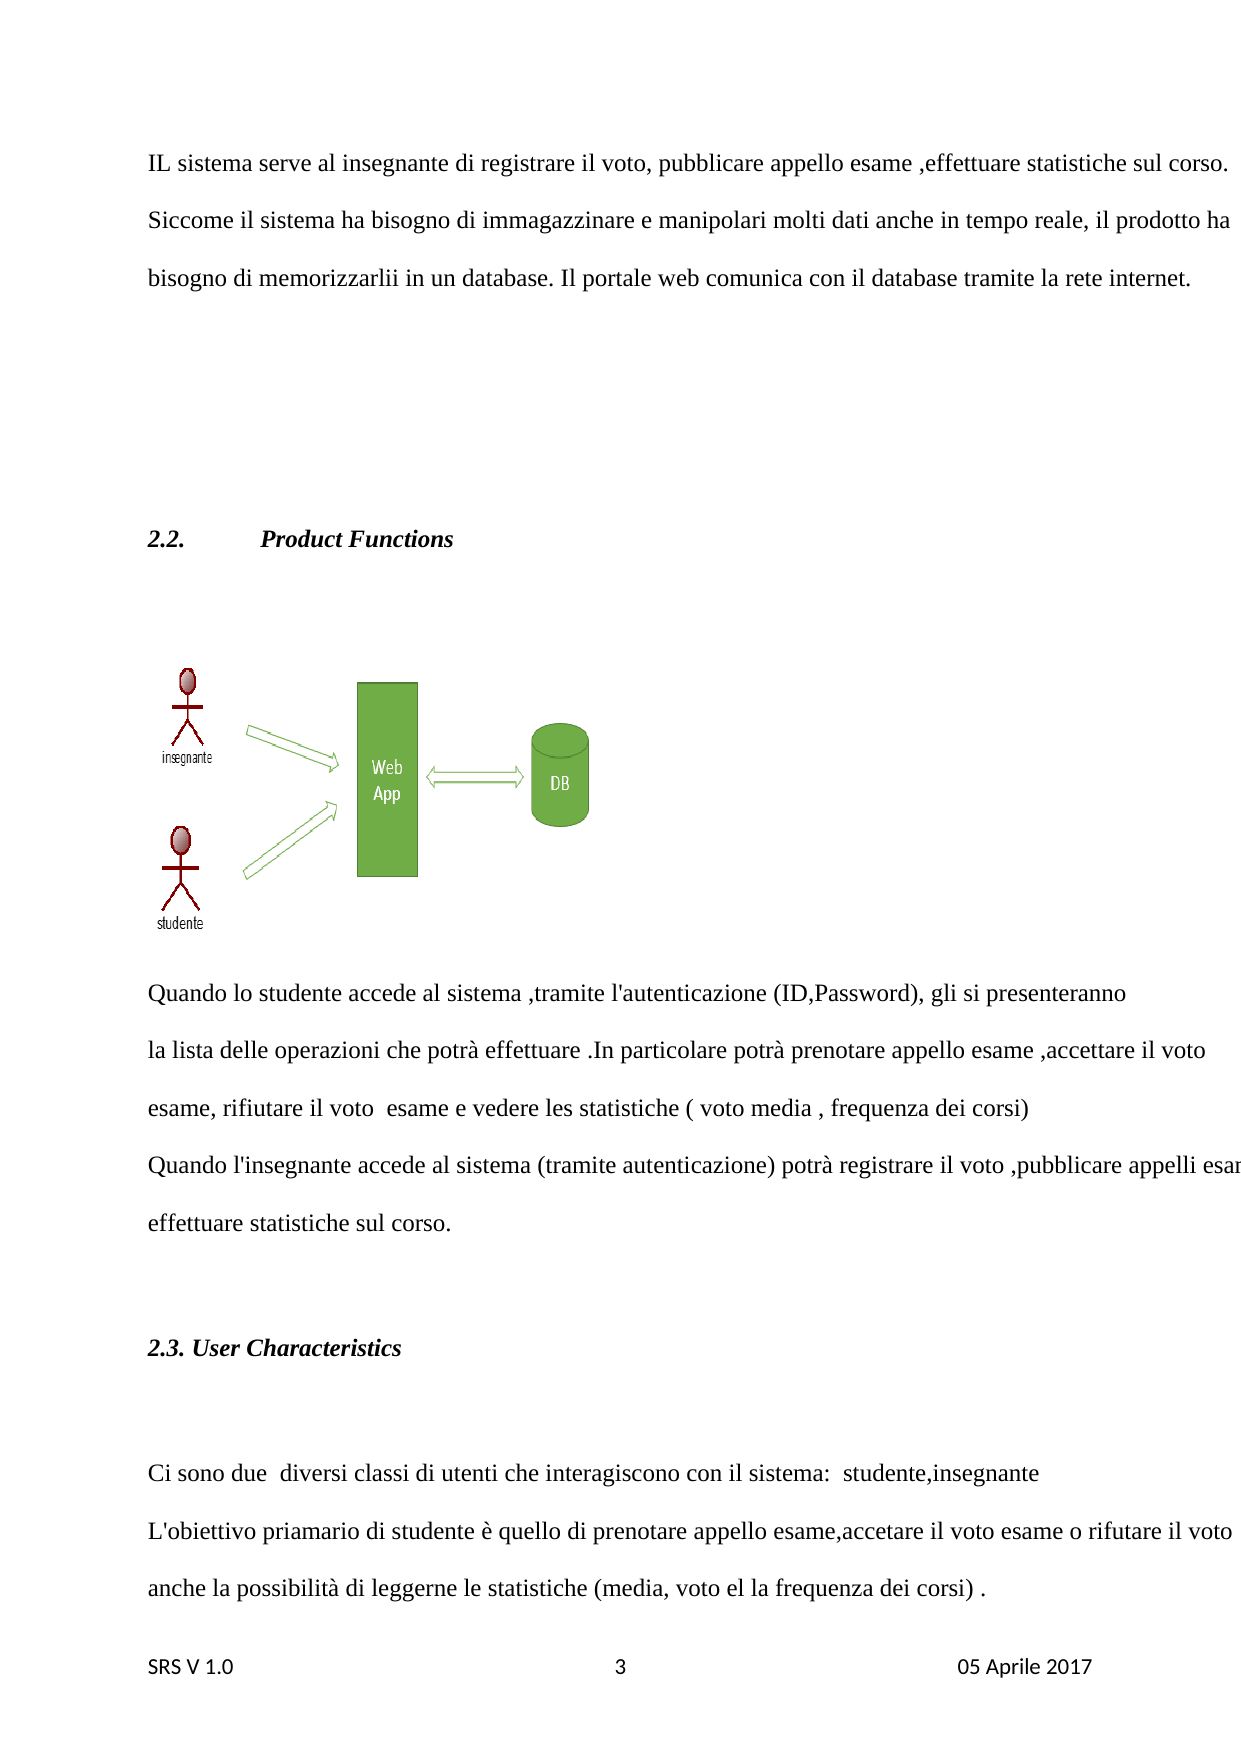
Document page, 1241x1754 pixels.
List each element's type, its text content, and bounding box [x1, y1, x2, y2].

text anche la possibilità di leggerne le statistiche (media, voto el la frequenza dei corsi) . [148, 1573, 1240, 1602]
text IL sistema serve al insegnante di registrare il voto, pubblicare appello esame ,effettuare statistiche sul corso. [148, 148, 1240, 176]
text Quando l'insegnante accede al sistema (tramite autenticazione) potrà registrare il voto ,pubblicare appelli esame , [148, 1150, 1240, 1179]
subtitle 2.3. User Characteristics [148, 1333, 1240, 1362]
text esame, rifiutare il voto esame e vedere les statistiche ( voto media , frequenza dei corsi) [148, 1093, 1240, 1121]
text L'obiettivo priamario di studente è quello di prenotare appello esame,accetare il voto esame o rifutare il voto [148, 1516, 1240, 1545]
text Quando lo studente accede al sistema ,tramite l'autenticazione (ID,Password), gli si presenteranno [148, 978, 1240, 1006]
picture [147, 659, 619, 943]
text Ci sono due diversi classi di utenti che interagiscono con il sistema: studente,insegnante [148, 1458, 1240, 1487]
subtitle Product Functions [148, 524, 1240, 553]
text effettuare statistiche sul corso. [148, 1208, 1240, 1236]
text la lista delle operazioni che potrà effettuare .In particolare potrà prenotare appello esame ,accettare il voto [148, 1035, 1240, 1064]
text Siccome il sistema ha bisogno di immagazzinare e manipolari molti dati anche in tempo reale, il prodotto ha bisogno di memorizzarlii in un database. Il portale web comunica con il database tramite la rete internet. [148, 205, 1237, 291]
